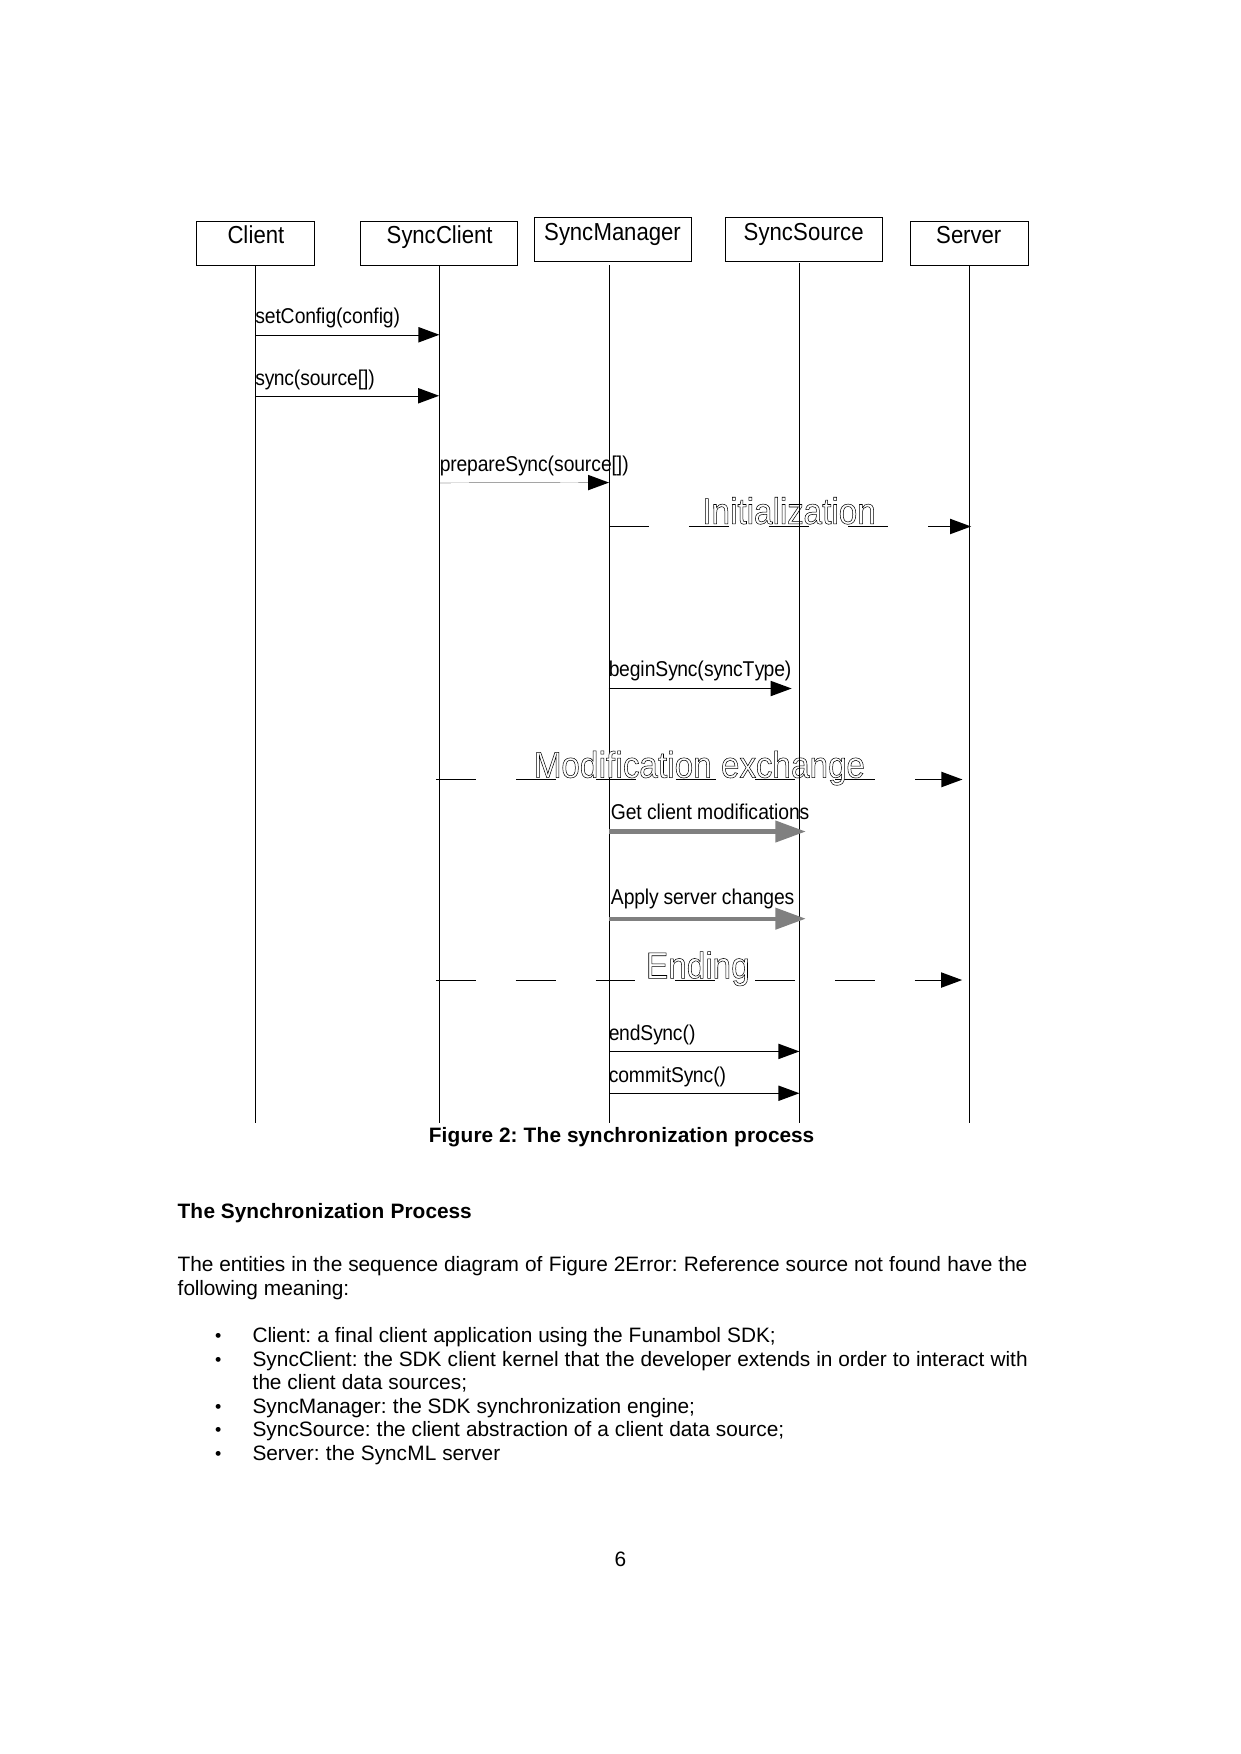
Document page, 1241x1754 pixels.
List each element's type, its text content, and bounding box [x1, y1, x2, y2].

text The entities in the sequence diagram of Figure 2 have the following meaning: [177, 1253, 1063, 1300]
list SyncManager: the SDK synchronization engine; [215, 1394, 1063, 1418]
list SyncSource: the client abstraction of a client data source; [215, 1418, 1063, 1441]
list SyncClient: the SDK client kernel that the developer extends in order to interact with the client data sources; [215, 1347, 1063, 1394]
list Server: the SyncML server [215, 1441, 1063, 1465]
list Client: a final client application using the Funambol SDK; [215, 1323, 1063, 1347]
text Figure 2: The synchronization process [178, 202, 1064, 1147]
subtitle The Synchronization Process [177, 177, 1064, 1223]
